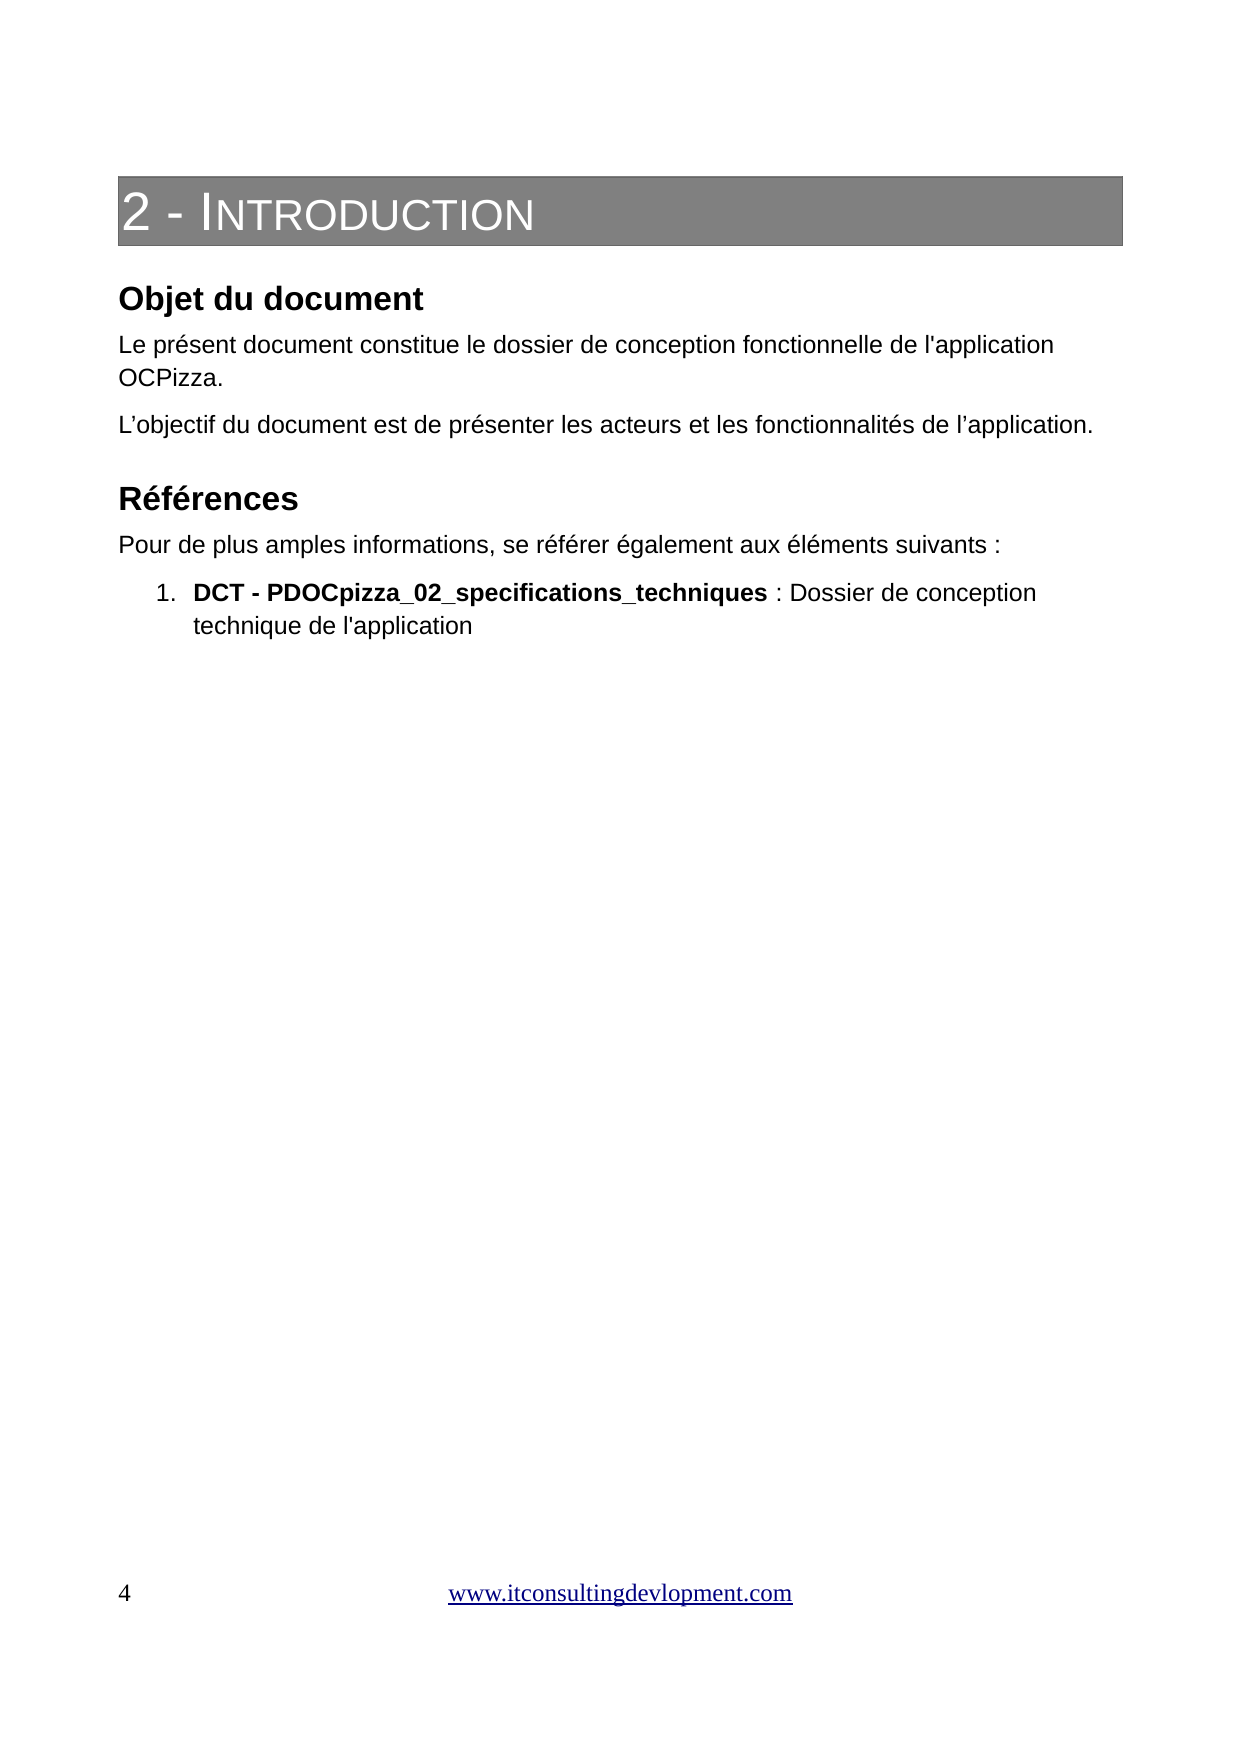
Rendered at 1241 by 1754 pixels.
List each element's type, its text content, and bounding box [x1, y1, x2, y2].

text L’objectif du document est de présenter les acteurs et les fonctionnalités de l’application. [118, 411, 1122, 439]
subtitle Références [118, 479, 1122, 518]
subtitle Objet du document [118, 279, 1122, 317]
subtitle 2 - Introduction [119, 178, 1122, 245]
text Le présent document constitue le dossier de conception fonctionnelle de l'application OCPizza. [118, 330, 1122, 392]
list DCT - PDOCpizza_02_specifications_techniques : Dossier de conception technique de l'application [156, 578, 1122, 639]
text Pour de plus amples informations, se référer également aux éléments suivants : [118, 530, 1122, 559]
